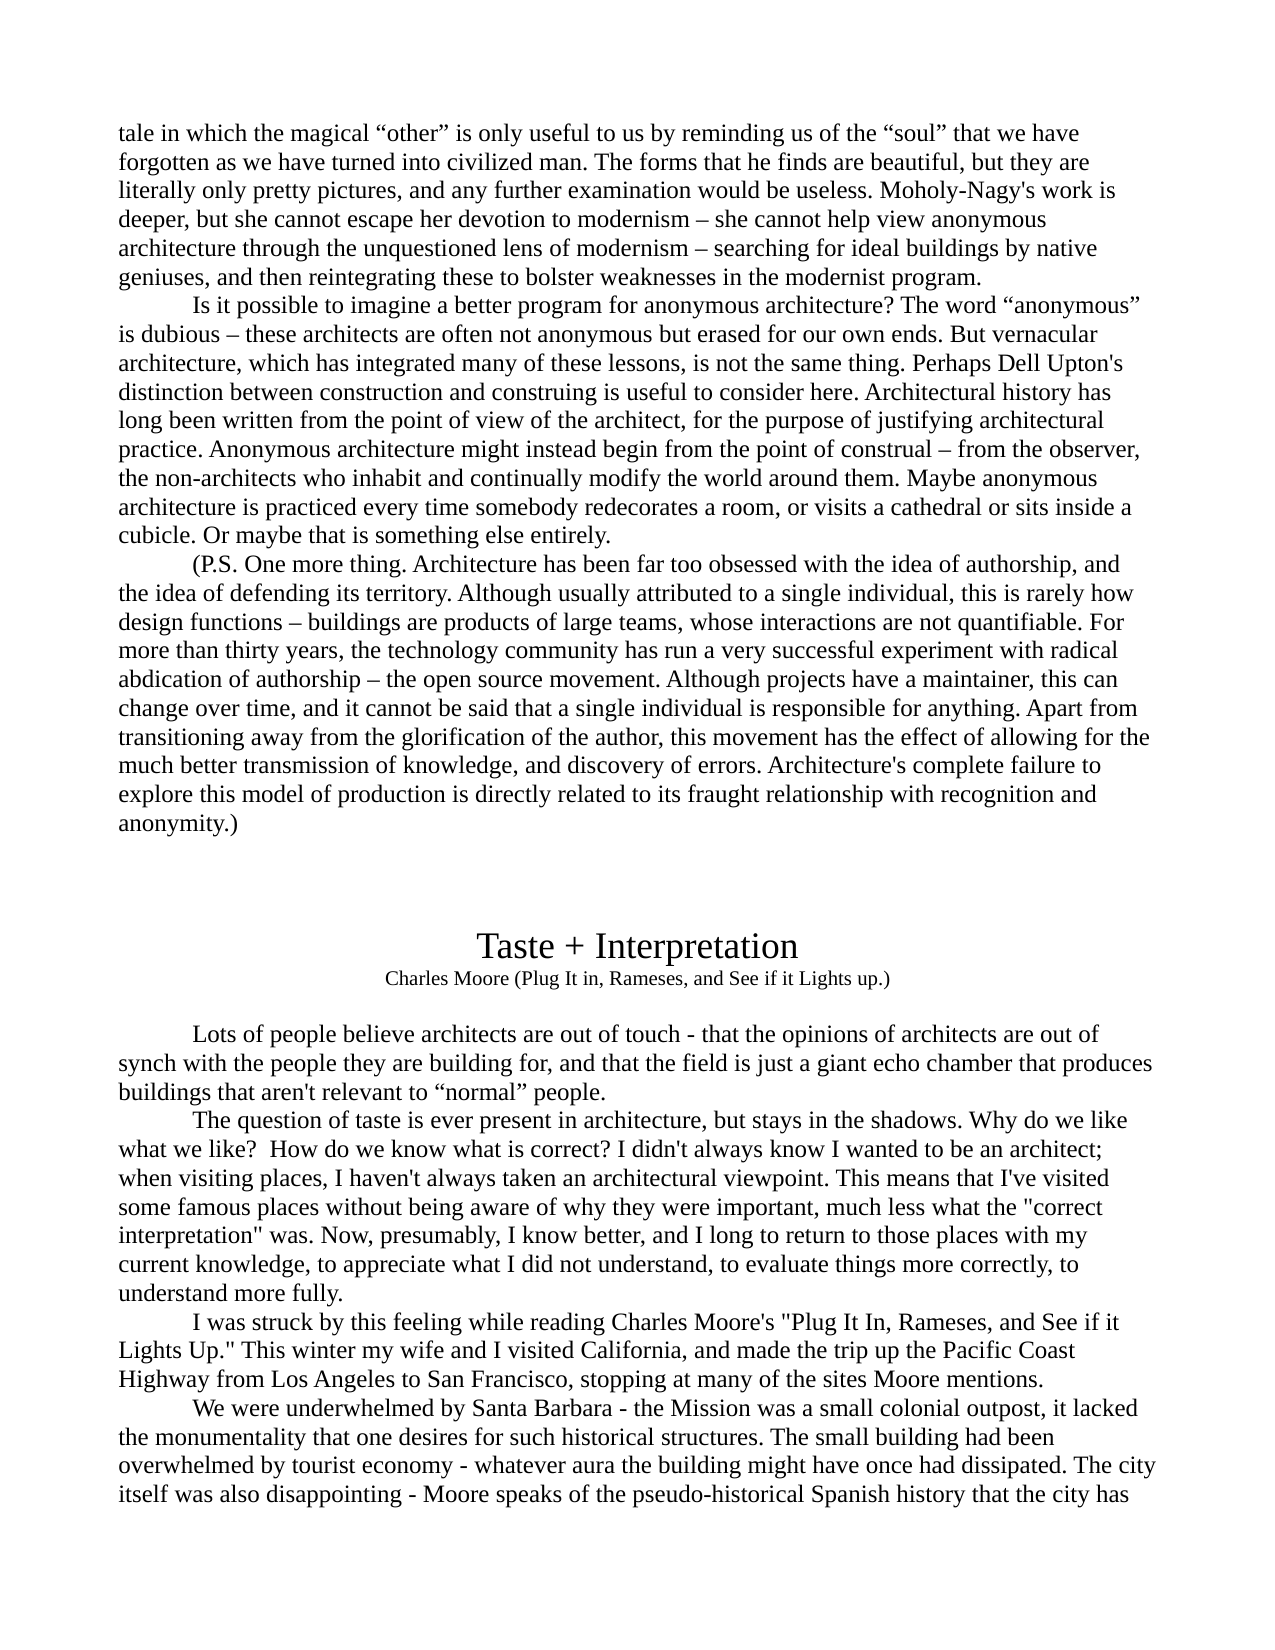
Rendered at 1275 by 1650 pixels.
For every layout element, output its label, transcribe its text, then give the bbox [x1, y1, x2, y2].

text Charles Moore (Plug It in, Rameses, and See if it Lights up.) [118, 966, 1157, 990]
text Is it possible to imagine a better program for anonymous architecture? The word “anonymous” is dubious – these architects are often not anonymous but erased for our own ends. But vernacular architecture, which has integrated many of these lessons, is not the same thing. Perhaps Dell Upton's distinction between construction and construing is useful to consider here. Architectural history has long been written from the point of view of the architect, for the purpose of justifying architectural practice. Anonymous architecture might instead begin from the point of construal – from the observer, the non-architects who inhabit and continually modify the world around them. Maybe anonymous architecture is practiced every time somebody redecorates a room, or visits a cathedral or sits inside a cubicle. Or maybe that is something else entirely. [118, 291, 1157, 549]
text Lots of people believe architects are out of touch - that the opinions of architects are out of synch with the people they are building for, and that the field is just a giant echo chamber that produces buildings that aren't relevant to “normal” people. [118, 1019, 1157, 1105]
text We were underwhelmed by Santa Barbara - the Mission was a small colonial outpost, it lacked the monumentality that one desires for such historical structures. The small building had been overwhelmed by tourist economy - whatever aura the building might have once had dissipated. The city itself was also disappointing - Moore speaks of the pseudo-historical Spanish history that the city has [118, 1393, 1157, 1508]
text Taste + Interpretation [118, 923, 1157, 966]
text The question of taste is ever present in architecture, but stays in the shadows. Why do we like what we like? How do we know what is correct? I didn't always know I wanted to be an architect; when visiting places, I haven't always taken an architectural viewpoint. This means that I've visited some famous places without being aware of why they were important, much less what the "correct interpretation" was. Now, presumably, I know better, and I long to return to those places with my current knowledge, to appreciate what I did not understand, to evaluate things more correctly, to understand more fully. [118, 1105, 1157, 1307]
text I was struck by this feeling while reading Charles Moore's "Plug It In, Rameses, and See if it Lights Up." This winter my wife and I visited California, and made the trip up the Pacific Coast Highway from Los Angeles to San Francisco, stopping at many of the sites Moore mentions. [118, 1307, 1157, 1393]
text tale in which the magical “other” is only useful to us by reminding us of the “soul” that we have forgotten as we have turned into civilized man. The forms that he finds are beautiful, but they are literally only pretty pictures, and any further examination would be useless. Moholy-Nagy's work is deeper, but she cannot escape her devotion to modernism – she cannot help view anonymous architecture through the unquestioned lens of modernism – searching for ideal buildings by native geniuses, and then reintegrating these to bolster weaknesses in the modernist program. [118, 118, 1157, 291]
text (P.S. One more thing. Architecture has been far too obsessed with the idea of authorship, and the idea of defending its territory. Although usually attributed to a single individual, this is rarely how design functions – buildings are products of large teams, whose interactions are not quantifiable. For more than thirty years, the technology community has run a very successful experiment with radical abdication of authorship – the open source movement. Although projects have a maintainer, this can change over time, and it cannot be said that a single individual is responsible for anything. Apart from transitioning away from the glorification of the author, this movement has the effect of allowing for the much better transmission of knowledge, and discovery of errors. Architecture's complete failure to explore this model of production is directly related to its fraught relationship with recognition and anonymity.) [118, 549, 1157, 837]
